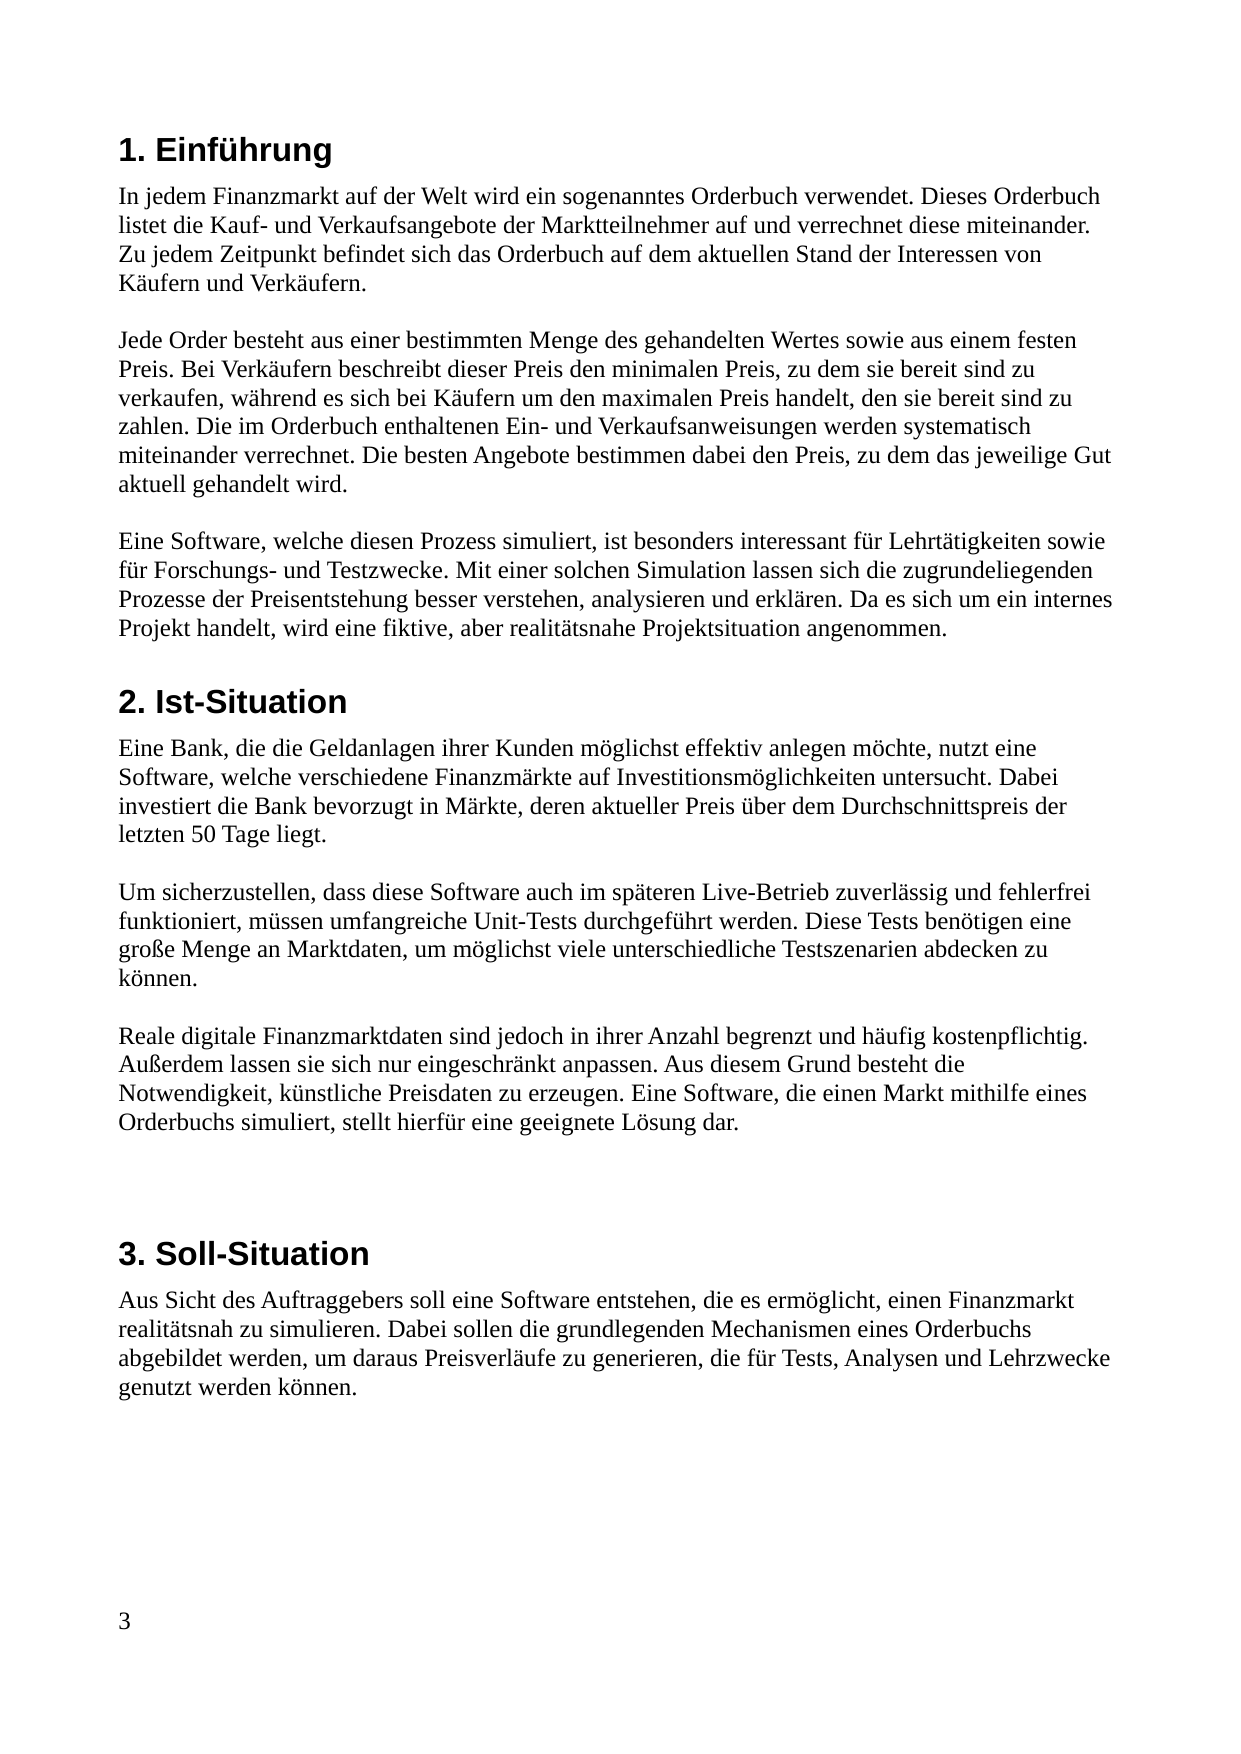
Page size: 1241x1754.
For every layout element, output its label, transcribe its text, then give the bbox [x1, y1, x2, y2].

text Reale digitale Finanzmarktdaten sind jedoch in ihrer Anzahl begrenzt und häufig kostenpflichtig. Außerdem lassen sie sich nur eingeschränkt anpassen. Aus diesem Grund besteht die Notwendigkeit, künstliche Preisdaten zu erzeugen. Eine Software, die einen Markt mithilfe eines Orderbuchs simuliert, stellt hierfür eine geeignete Lösung dar. [118, 1021, 1122, 1136]
text Aus Sicht des Auftraggebers soll eine Software entstehen, die es ermöglicht, einen Finanzmarkt realitätsnah zu simulieren. Dabei sollen die grundlegenden Mechanismen eines Orderbuchs abgebildet werden, um daraus Preisverläufe zu generieren, die für Tests, Analysen und Lehrzwecke genutzt werden können. [118, 1285, 1122, 1400]
text Jede Order besteht aus einer bestimmten Menge des gehandelten Wertes sowie aus einem festen Preis. Bei Verkäufern beschreibt dieser Preis den minimalen Preis, zu dem sie bereit sind zu verkaufen, während es sich bei Käufern um den maximalen Preis handelt, den sie bereit sind zu zahlen. Die im Orderbuch enthaltenen Ein- und Verkaufsanweisungen werden systematisch miteinander verrechnet. Die besten Angebote bestimmen dabei den Preis, zu dem das jeweilige Gut aktuell gehandelt wird. [118, 325, 1122, 498]
text Um sicherzustellen, dass diese Software auch im späteren Live-Betrieb zuverlässig und fehlerfrei funktioniert, müssen umfangreiche Unit-Tests durchgeführt werden. Diese Tests benötigen eine große Menge an Marktdaten, um möglichst viele unterschiedliche Testszenarien abdecken zu können. [118, 877, 1122, 992]
text In jedem Finanzmarkt auf der Welt wird ein sogenanntes Orderbuch verwendet. Dieses Orderbuch listet die Kauf- und Verkaufsangebote der Marktteilnehmer auf und verrechnet diese miteinander. Zu jedem Zeitpunkt befindet sich das Orderbuch auf dem aktuellen Stand der Interessen von Käufern und Verkäufern. [118, 181, 1122, 296]
subtitle 2. Ist-Situation [118, 682, 1122, 721]
subtitle 1. Einführung [118, 131, 1122, 169]
text Eine Bank, die die Geldanlagen ihrer Kunden möglichst effektiv anlegen möchte, nutzt eine Software, welche verschiedene Finanzmärkte auf Investitionsmöglichkeiten untersucht. Dabei investiert die Bank bevorzugt in Märkte, deren aktueller Preis über dem Durchschnittspreis der letzten 50 Tage liegt. [118, 733, 1122, 848]
text Eine Software, welche diesen Prozess simuliert, ist besonders interessant für Lehrtätigkeiten sowie für Forschungs- und Testzwecke. Mit einer solchen Simulation lassen sich die zugrundeliegenden Prozesse der Preisentstehung besser verstehen, analysieren und erklären. Da es sich um ein internes Projekt handelt, wird eine fiktive, aber realitätsnahe Projektsituation angenommen. [118, 526, 1122, 641]
subtitle 3. Soll-Situation [118, 1234, 1122, 1273]
